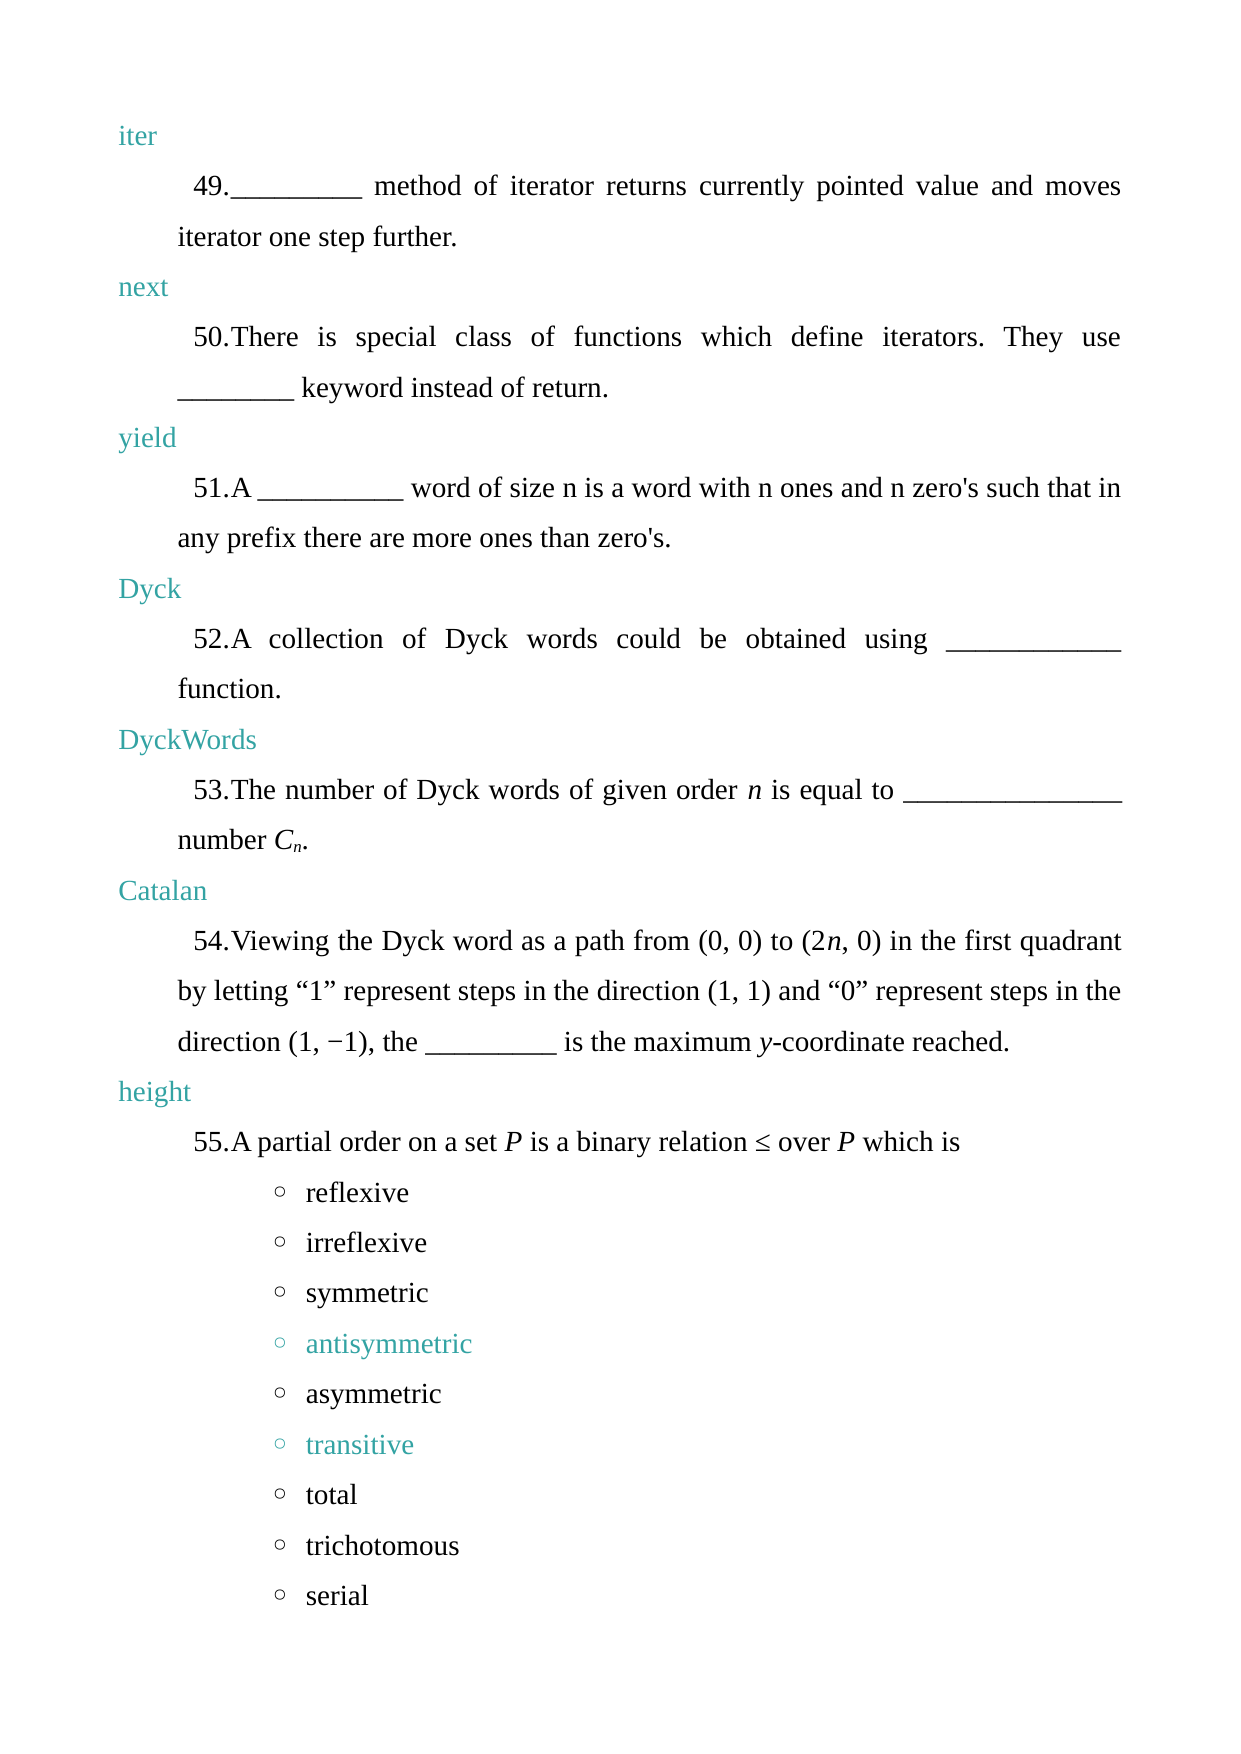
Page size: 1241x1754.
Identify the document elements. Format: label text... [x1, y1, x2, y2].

list trichotomous [268, 1528, 1122, 1561]
list A partial order on a set P is a binary relation ≤ over P which is [177, 1124, 1122, 1158]
text DyckWords [118, 722, 1122, 755]
text next [118, 269, 1122, 303]
list A __________ word of size n is a word with n ones and n zero's such that in any prefix there are more ones than zero's. [177, 470, 1122, 554]
list antisymmetric [268, 1326, 1122, 1359]
list Viewing the Dyck word as a path from (0, 0) to (2n, 0) in the first quadrant by letting “1” represent steps in the direction (1, 1) and “0” represent steps in the direction (1, −1), the _________ is the maximum y‑coordinate reached. [177, 923, 1122, 1057]
list _________ method of iterator returns currently pointed value and moves iterator one step further. [177, 168, 1122, 252]
list reflexive [268, 1175, 1122, 1208]
list A collection of Dyck words could be obtained using ____________ function. [177, 621, 1122, 705]
text Dyck [118, 571, 1122, 604]
list serial [268, 1578, 1122, 1612]
list symmetric [268, 1276, 1122, 1309]
list total [268, 1477, 1122, 1511]
list transitive [268, 1427, 1122, 1460]
text height [118, 1074, 1122, 1108]
list There is special class of functions which define iterators. They use ________ keyword instead of return. [177, 319, 1122, 403]
text iter [118, 118, 1122, 152]
text yield [118, 420, 1122, 453]
list asymmetric [268, 1376, 1122, 1410]
text Catalan [118, 873, 1122, 906]
list The number of Dyck words of given order n is equal to _______________ number Cn. [177, 772, 1122, 856]
list irreflexive [268, 1225, 1122, 1259]
